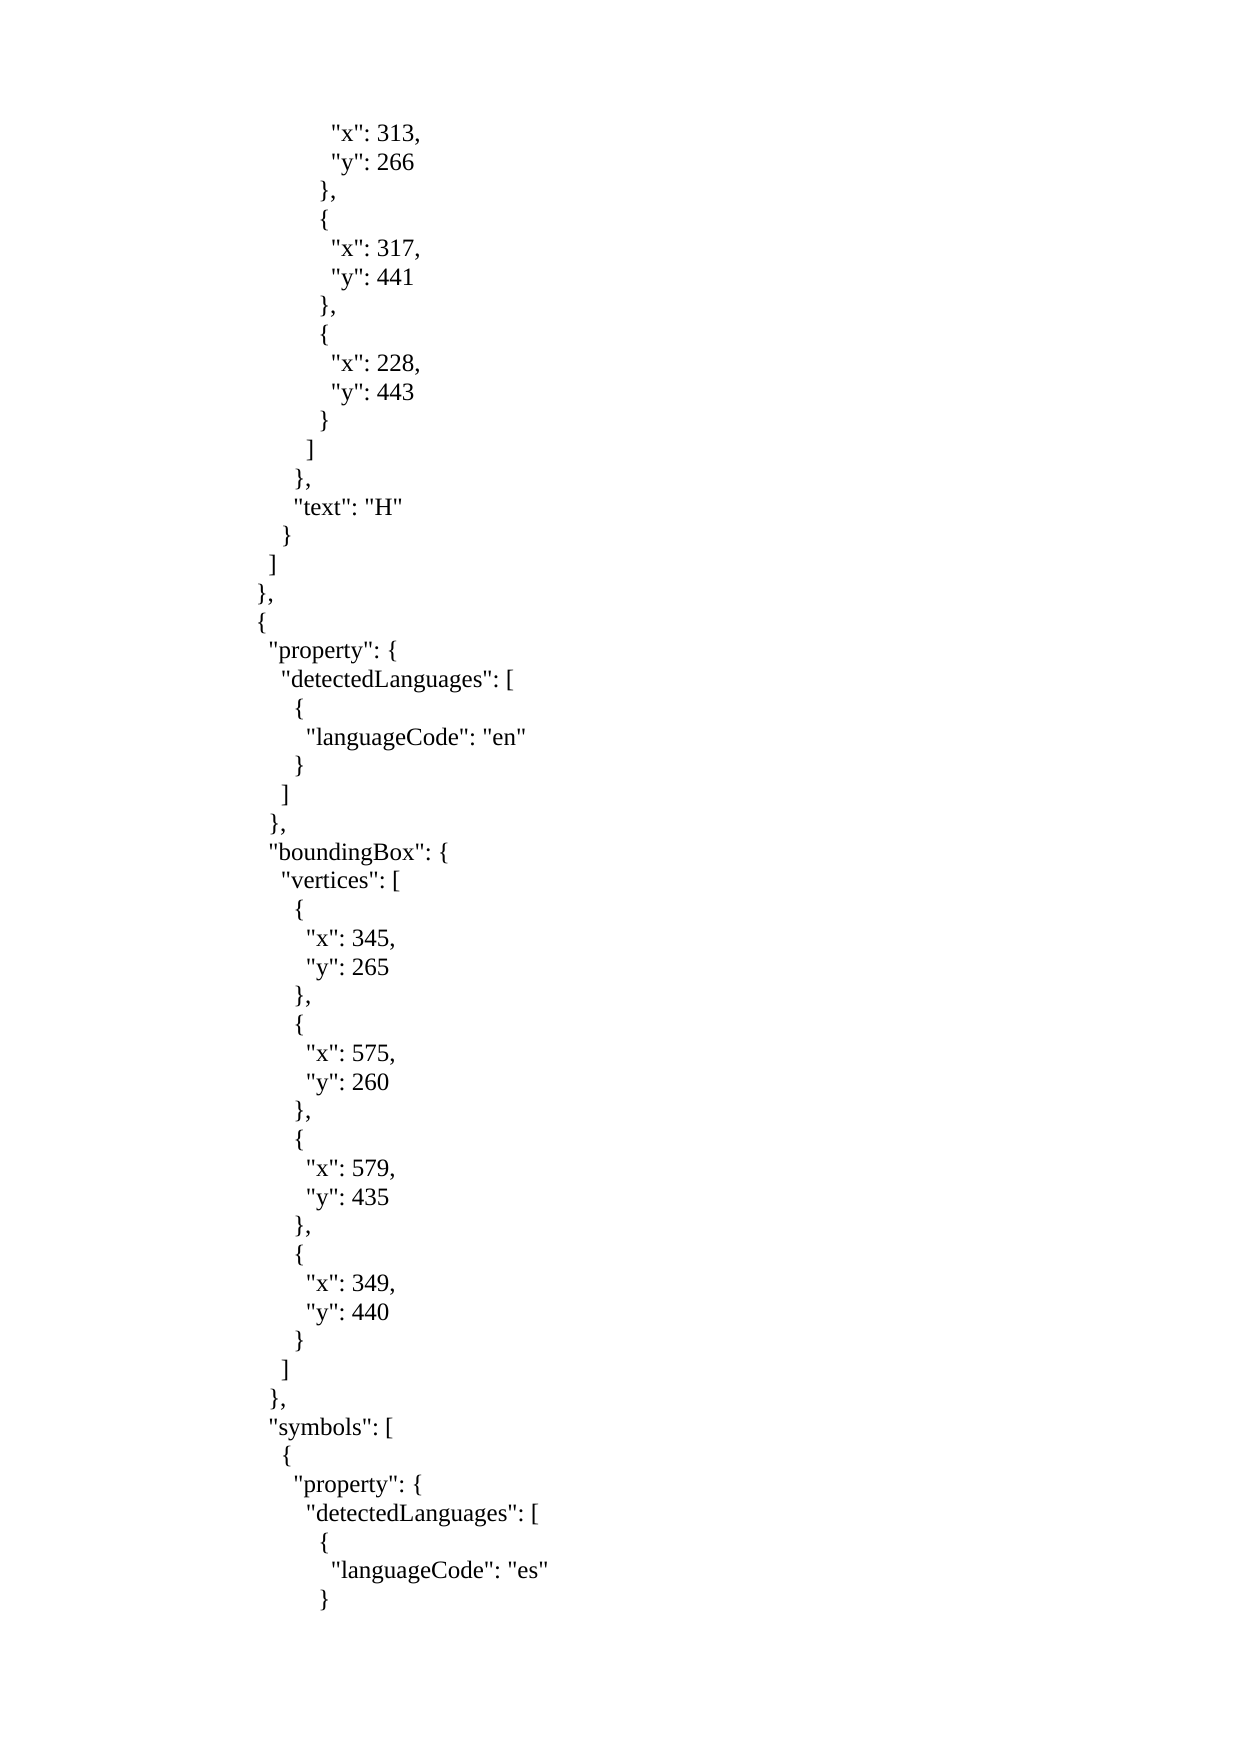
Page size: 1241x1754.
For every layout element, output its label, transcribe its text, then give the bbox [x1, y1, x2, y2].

text }, [118, 578, 1122, 607]
text { [118, 1009, 1122, 1038]
text "y": 265 [118, 952, 1122, 981]
text }, [118, 1096, 1122, 1124]
text "detectedLanguages": [ [118, 1498, 1122, 1527]
text "property": { [118, 1469, 1122, 1498]
text "x": 313, [118, 118, 1122, 147]
text "symbols": [ [118, 1412, 1122, 1441]
text }, [118, 808, 1122, 837]
text "property": { [118, 636, 1122, 664]
text ] [118, 434, 1122, 463]
text } [118, 1584, 1122, 1613]
text ] [118, 1354, 1122, 1383]
text "languageCode": "en" [118, 722, 1122, 751]
text { [118, 693, 1122, 722]
text "y": 443 [118, 377, 1122, 406]
text } [118, 521, 1122, 549]
text "y": 441 [118, 262, 1122, 291]
text }, [118, 291, 1122, 319]
text { [118, 1239, 1122, 1268]
text "boundingBox": { [118, 837, 1122, 866]
text "x": 228, [118, 348, 1122, 377]
text { [118, 894, 1122, 923]
text }, [118, 1383, 1122, 1412]
text }, [118, 176, 1122, 204]
text { [118, 1527, 1122, 1556]
text "text": "H" [118, 492, 1122, 521]
text { [118, 204, 1122, 233]
text "y": 435 [118, 1182, 1122, 1211]
text "y": 266 [118, 147, 1122, 176]
text "y": 440 [118, 1297, 1122, 1326]
text ] [118, 549, 1122, 578]
text "x": 345, [118, 923, 1122, 952]
text "x": 349, [118, 1268, 1122, 1297]
text "x": 317, [118, 233, 1122, 262]
text "y": 260 [118, 1067, 1122, 1096]
text "x": 579, [118, 1153, 1122, 1182]
text ] [118, 779, 1122, 808]
text { [118, 319, 1122, 348]
text } [118, 406, 1122, 434]
text }, [118, 463, 1122, 492]
text { [118, 607, 1122, 636]
text "detectedLanguages": [ [118, 664, 1122, 693]
text }, [118, 1211, 1122, 1239]
text } [118, 1326, 1122, 1354]
text } [118, 751, 1122, 779]
text { [118, 1441, 1122, 1469]
text "x": 575, [118, 1038, 1122, 1067]
text "vertices": [ [118, 866, 1122, 894]
text "languageCode": "es" [118, 1556, 1122, 1584]
text { [118, 1124, 1122, 1153]
text }, [118, 981, 1122, 1009]
